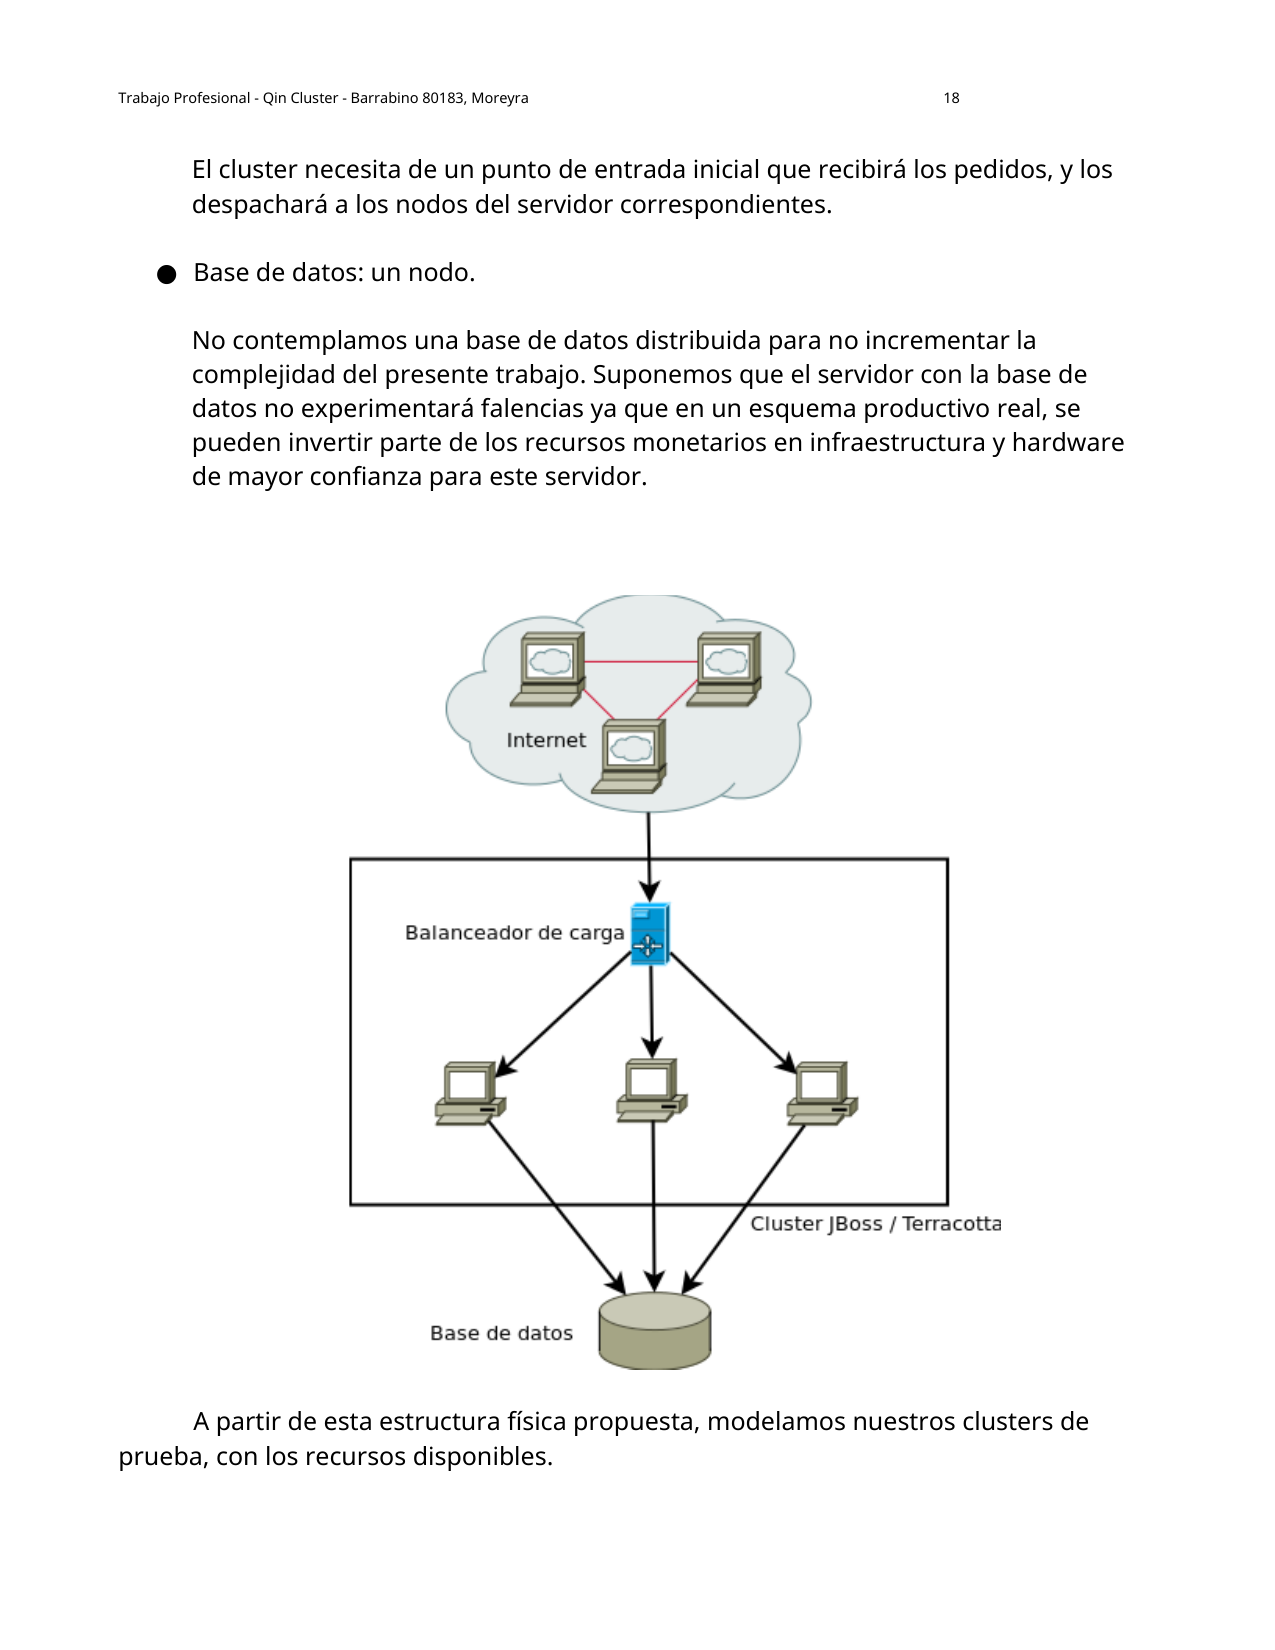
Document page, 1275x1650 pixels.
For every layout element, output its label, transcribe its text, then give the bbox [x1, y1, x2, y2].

text El cluster necesita de un punto de entrada inicial que recibirá los pedidos, y los despachará a los nodos del servidor correspondientes. [192, 118, 1157, 220]
text No contemplamos una base de datos distribuida para no incrementar la complejidad del presente trabajo. Suponemos que el servidor con la base de datos no experimentará falencias ya que en un esquema productivo real, se pueden invertir parte de los recursos monetarios en infraestructura y hardware de mayor confianza para este servidor. [192, 288, 1157, 493]
list Base de datos: un nodo. [177, 254, 1157, 288]
text A partir de esta estructura física propuesta, modelamos nuestros clusters de prueba, con los recursos disponibles. [118, 1404, 1157, 1472]
picture [349, 595, 1001, 1370]
